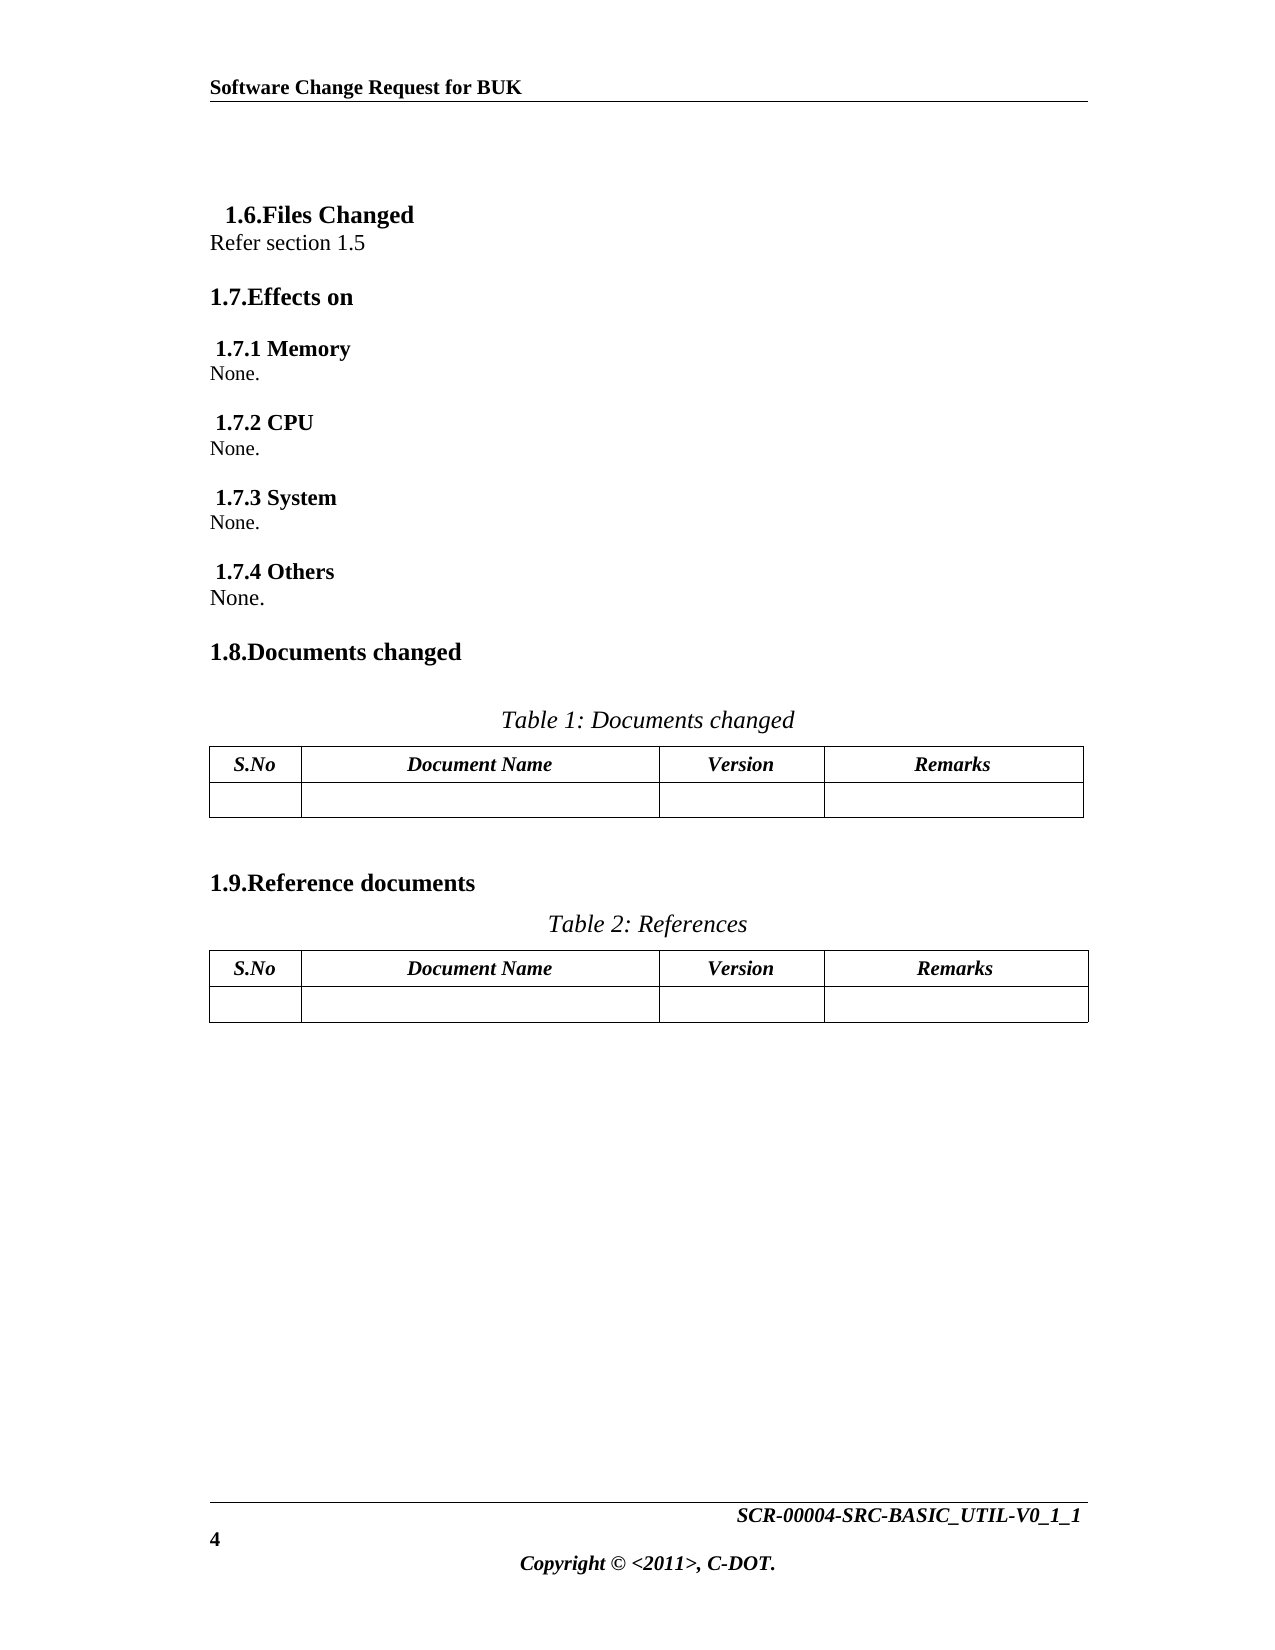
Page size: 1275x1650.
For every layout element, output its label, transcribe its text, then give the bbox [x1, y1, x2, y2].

text None. [209, 510, 1088, 534]
subtitle Others [209, 558, 1088, 584]
table_cell [302, 783, 659, 817]
subtitle CPU [209, 409, 1088, 436]
table_cell [660, 987, 824, 1022]
table_header S.No [210, 951, 301, 986]
table_cell [210, 987, 301, 1022]
table_cell [825, 987, 1088, 1022]
table_header Remarks [825, 747, 1083, 782]
table_header Remarks [825, 951, 1088, 986]
table_cell [825, 783, 1083, 817]
text Table 1: Documents changed [209, 705, 1088, 733]
text None. [209, 436, 1088, 459]
subtitle Memory [209, 335, 1088, 361]
table_header S.No [210, 747, 301, 782]
table_cell [660, 783, 824, 817]
table_header Version [660, 951, 824, 986]
table_cell [210, 783, 301, 817]
table_cell [302, 987, 659, 1022]
subtitle System [209, 484, 1088, 510]
subtitle Effects on [209, 282, 1088, 311]
table_header Version [660, 747, 824, 782]
table_header Document Name [302, 951, 659, 986]
text Table 2: References [209, 909, 1088, 938]
text Refer section 1.5 [209, 229, 1088, 256]
subtitle Documents changed [209, 637, 1088, 666]
table_header Document Name [302, 747, 659, 782]
text None. [209, 361, 1088, 385]
text None. [209, 584, 1088, 611]
subtitle Files Changed [224, 200, 1088, 229]
subtitle Reference documents [209, 868, 1088, 897]
